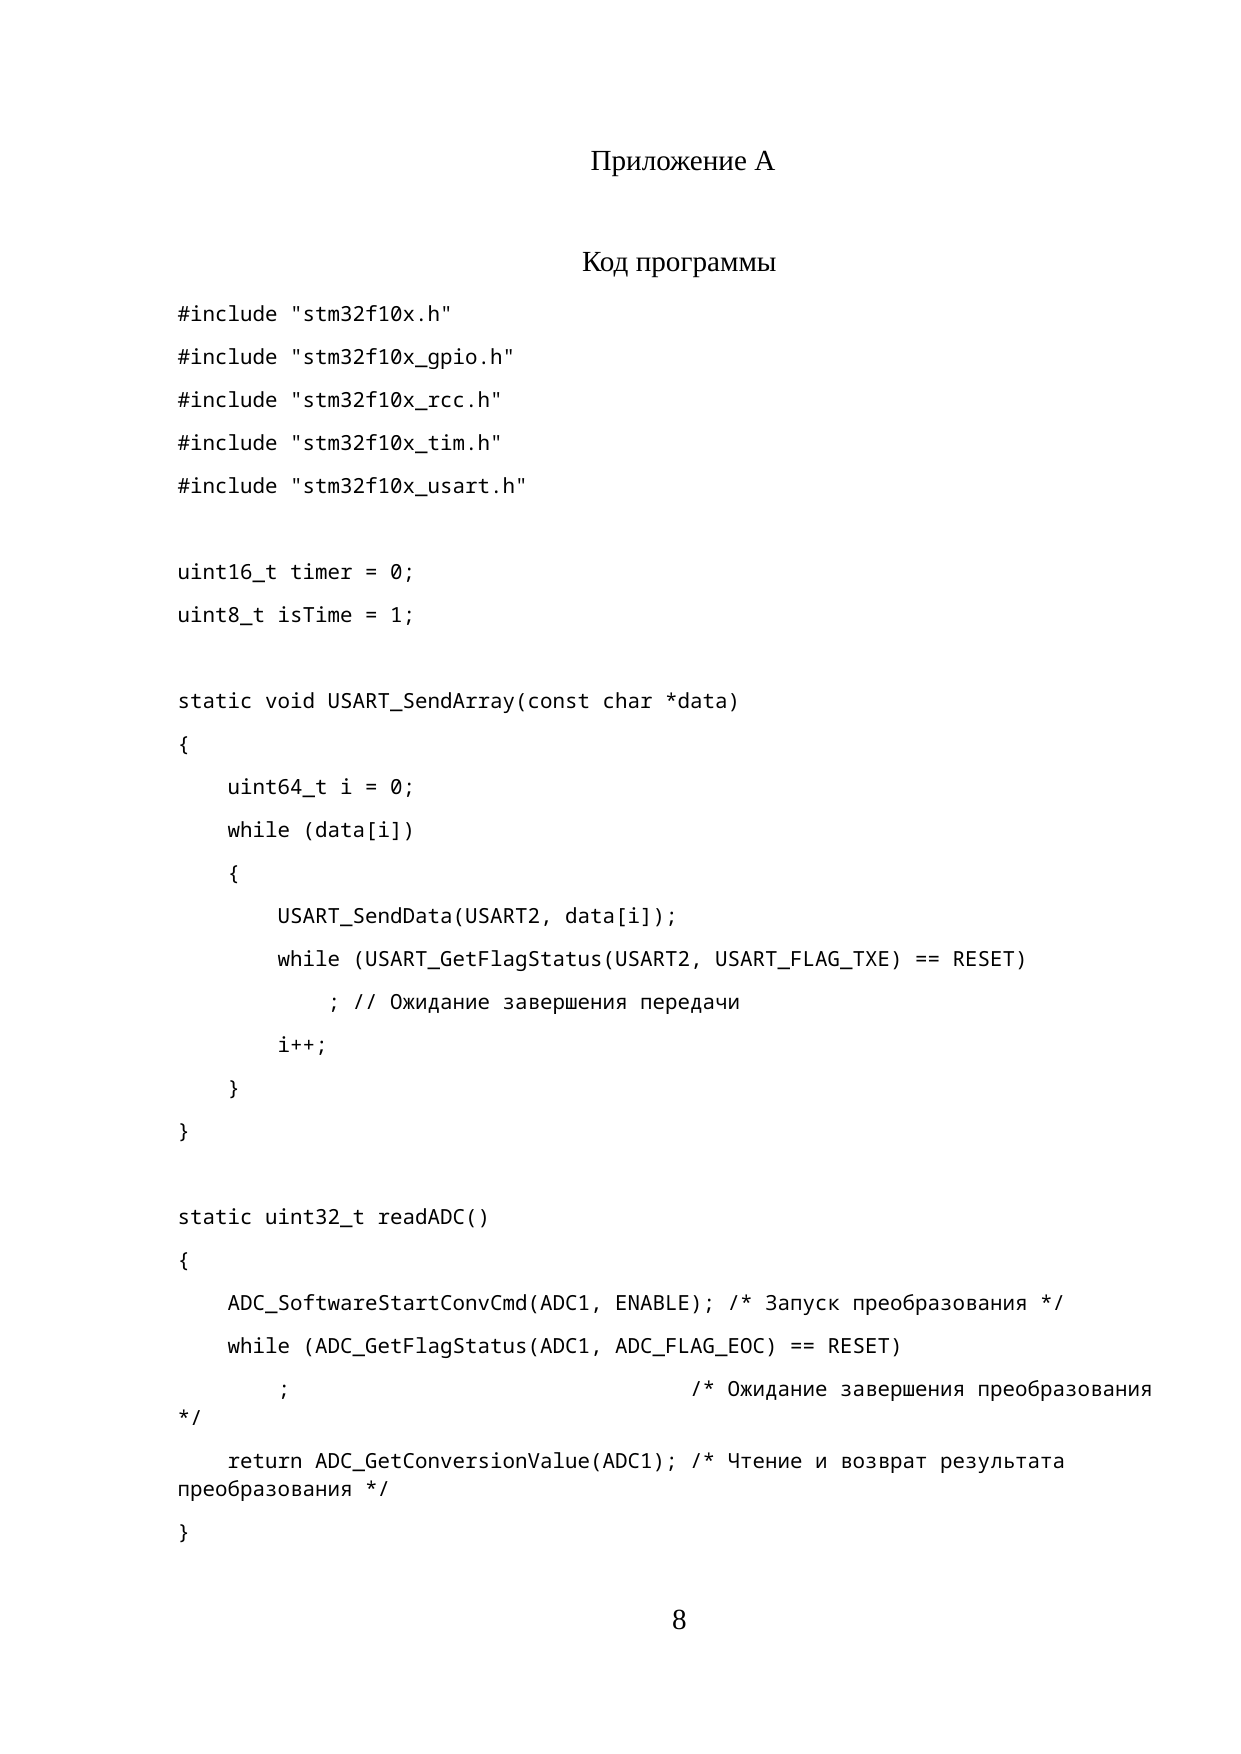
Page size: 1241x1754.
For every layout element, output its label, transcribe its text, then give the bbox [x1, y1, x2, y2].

text Код программы [177, 244, 1181, 277]
text ; // Ожидание завершения передачи [177, 987, 1181, 1016]
text static void USART_SendArray(const char *data) [177, 686, 1181, 714]
text { [177, 858, 1181, 886]
text static uint32_t readADC() [177, 1202, 1181, 1231]
text i++; [177, 1030, 1181, 1058]
text { [177, 1245, 1181, 1274]
text uint8_t isTime = 1; [177, 600, 1181, 628]
text #include "stm32f10x_gpio.h" [177, 342, 1181, 370]
text ; /* Ожидание завершения преобразования */ [177, 1374, 1181, 1431]
subtitle Приложение А [177, 143, 1181, 177]
text USART_SendData(USART2, data[i]); [177, 901, 1181, 929]
text } [177, 1073, 1181, 1102]
text #include "stm32f10x_usart.h" [177, 471, 1181, 499]
text uint64_t i = 0; [177, 772, 1181, 800]
text #include "stm32f10x_rcc.h" [177, 385, 1181, 413]
text uint16_t timer = 0; [177, 557, 1181, 585]
text } [177, 1517, 1181, 1546]
text while (USART_GetFlagStatus(USART2, USART_FLAG_TXE) == RESET) [177, 944, 1181, 972]
text #include "stm32f10x.h" [177, 299, 1181, 327]
text return ADC_GetConversionValue(ADC1); /* Чтение и возврат результата преобразования */ [177, 1446, 1181, 1503]
text while (data[i]) [177, 815, 1181, 843]
text ADC_SoftwareStartConvCmd(ADC1, ENABLE); /* Запуск преобразования */ [177, 1288, 1181, 1317]
text } [177, 1116, 1181, 1144]
text { [177, 729, 1181, 757]
text #include "stm32f10x_tim.h" [177, 428, 1181, 456]
text while (ADC_GetFlagStatus(ADC1, ADC_FLAG_EOC) == RESET) [177, 1331, 1181, 1360]
